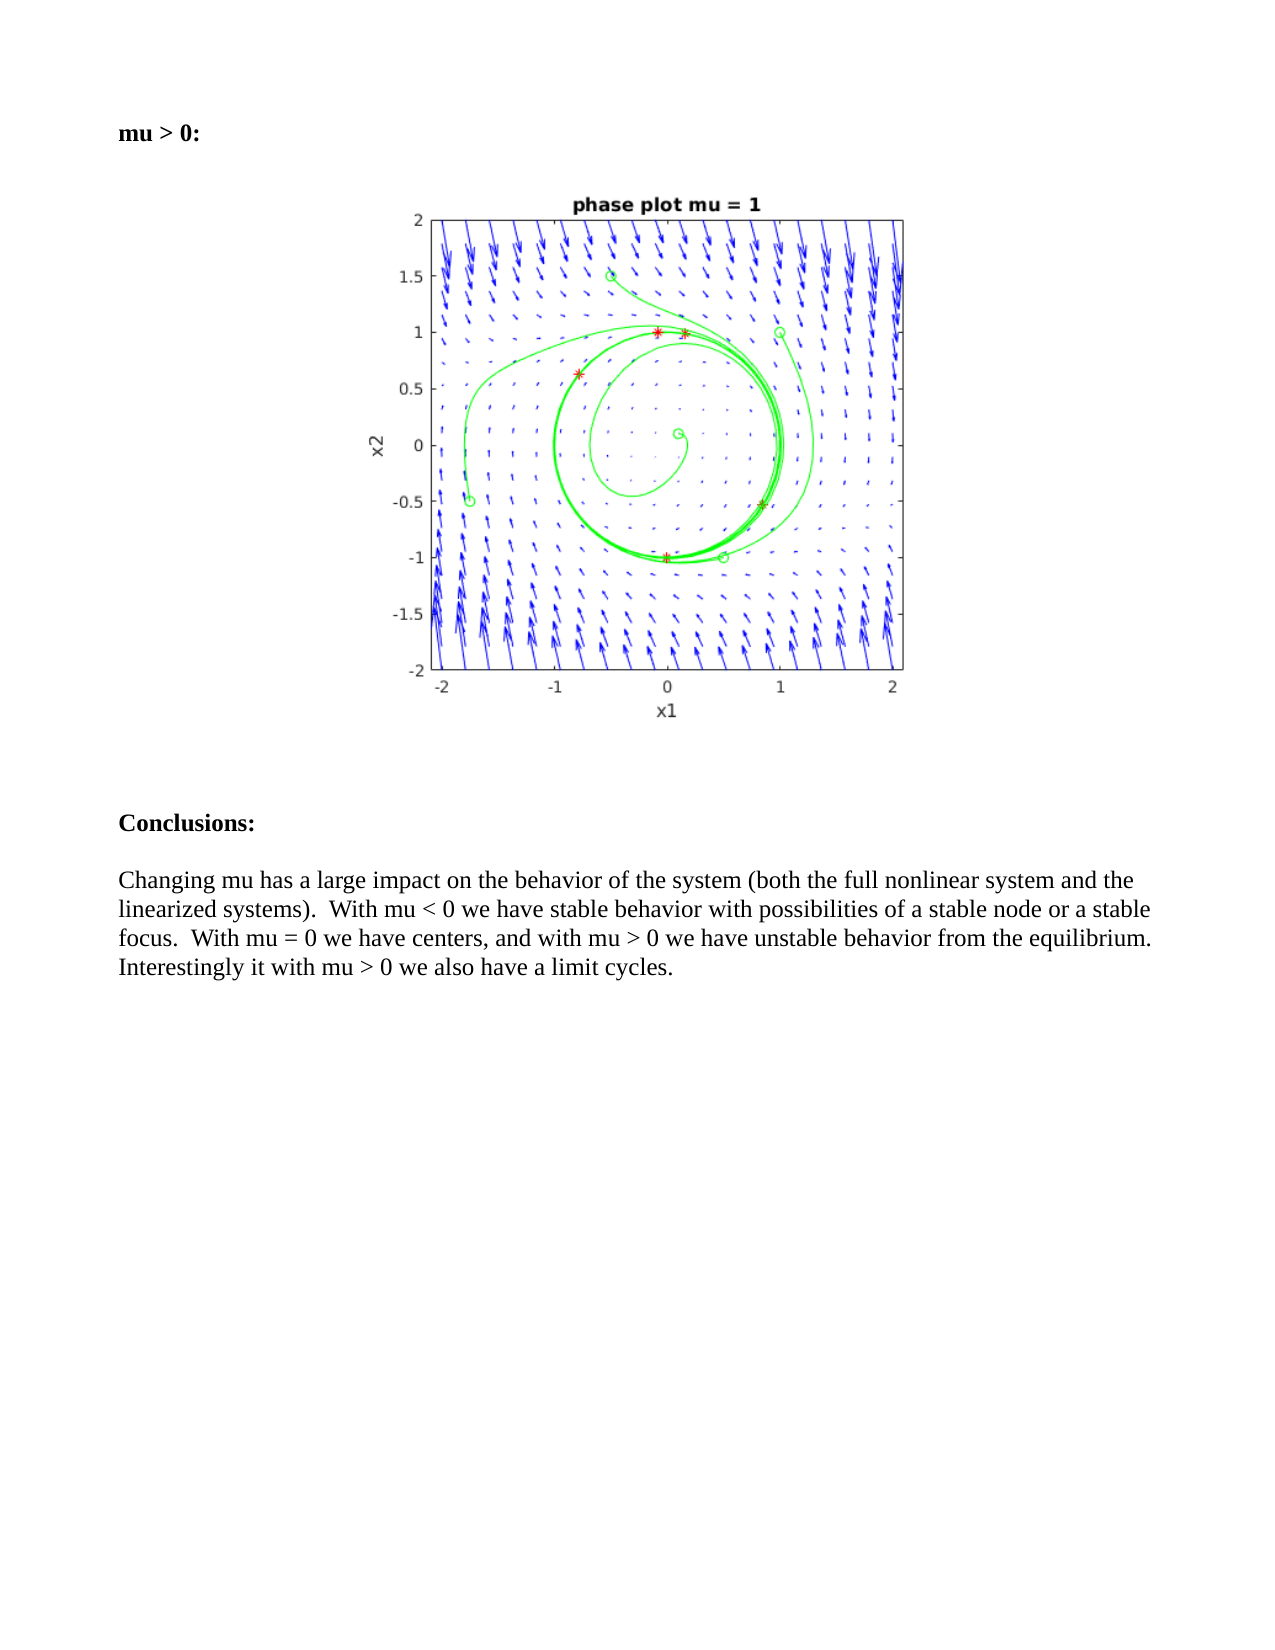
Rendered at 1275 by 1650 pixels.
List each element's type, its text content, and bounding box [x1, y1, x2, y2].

text Conclusions: [118, 808, 1157, 837]
picture [356, 178, 919, 732]
text mu > 0: [118, 118, 1157, 147]
text Changing mu has a large impact on the behavior of the system (both the full nonlinear system and the linearized systems). With mu < 0 we have stable behavior with possibilities of a stable node or a stable focus. With mu = 0 we have centers, and with mu > 0 we have unstable behavior from the equilibrium. Interestingly it with mu > 0 we also have a limit cycles. [118, 866, 1157, 981]
